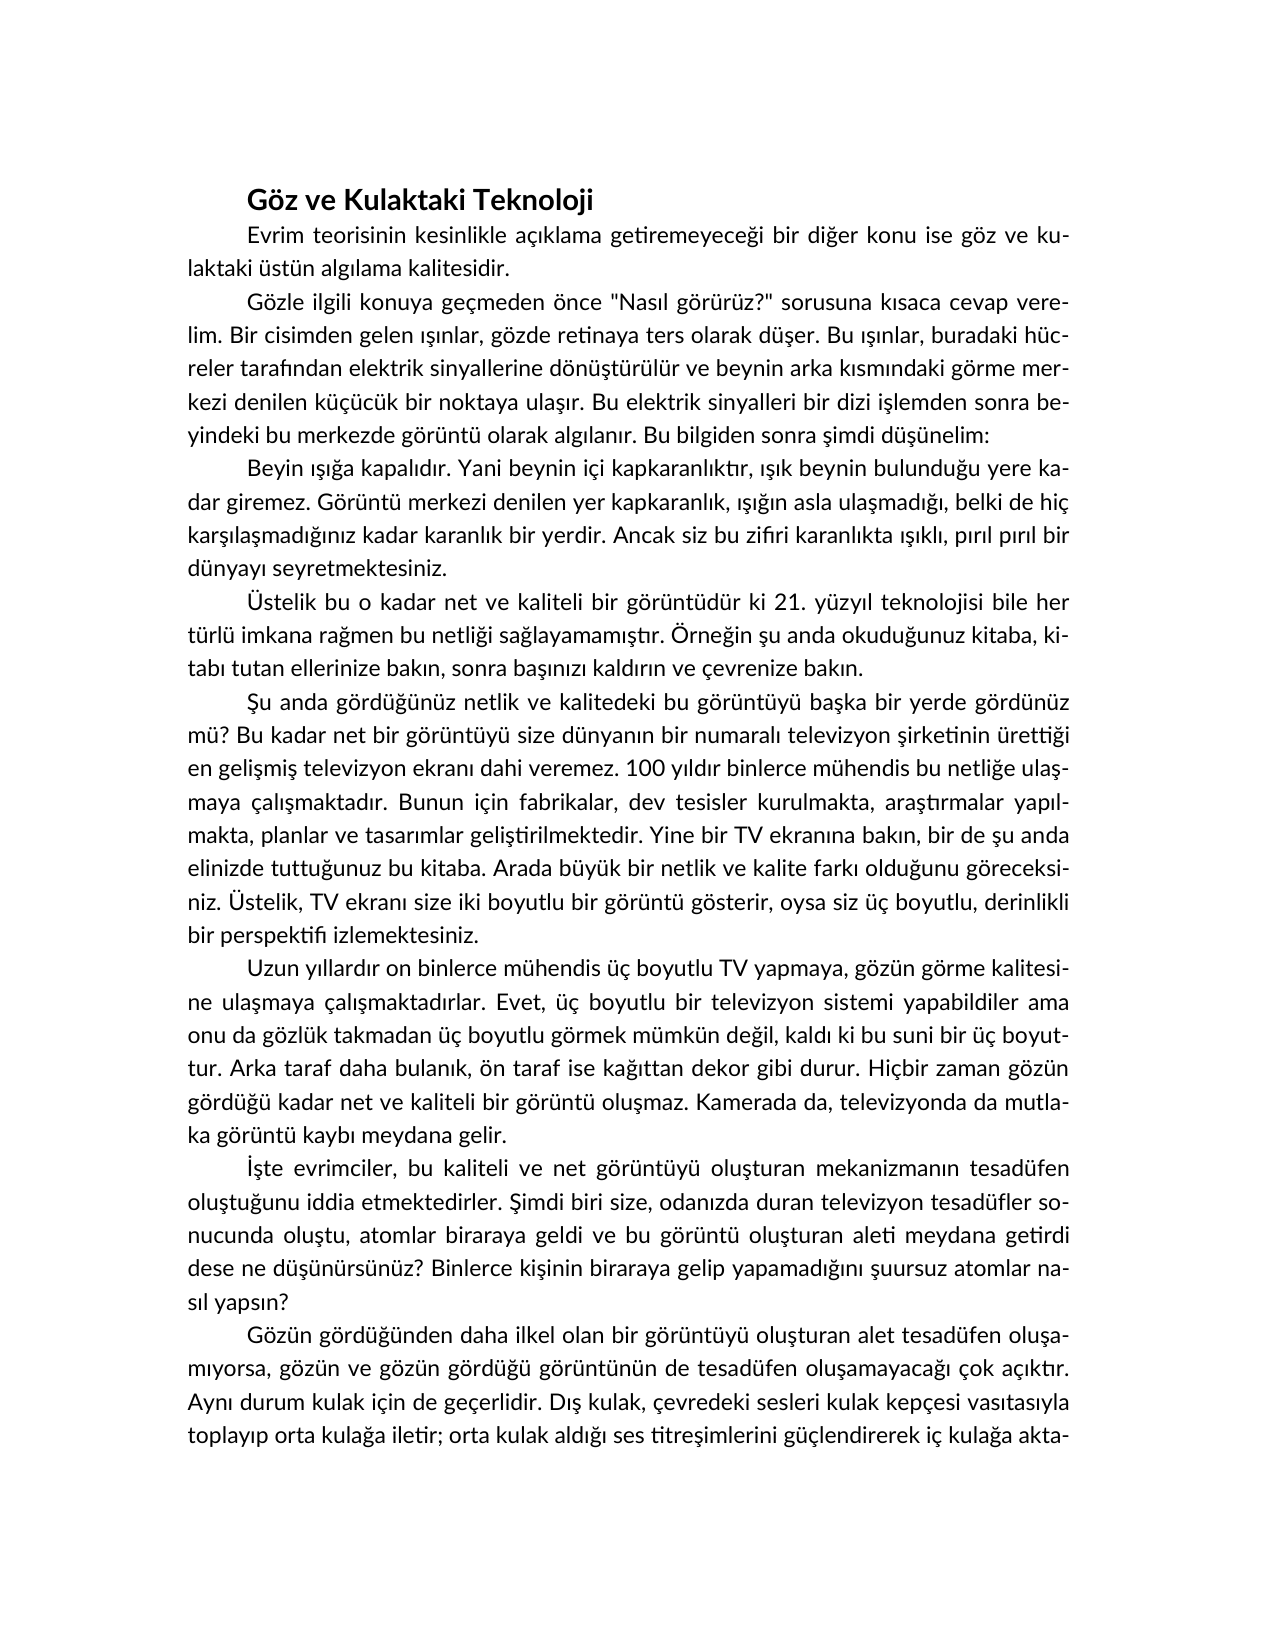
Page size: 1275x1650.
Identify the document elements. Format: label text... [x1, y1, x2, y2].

text Gö­zün gör­dü­ğün­den da­ha il­kel olan bir gö­rün­tü­yü oluş­tu­ran alet te­sa­dü­fen olu­şa­mı­yor­sa, gö­zün ve gö­zün gör­dü­ğü gö­rün­tü­nün de te­sa­dü­fen olu­şa­ma­ya­ca­ğı çok açık­tır. Ay­nı du­rum ku­lak için de ge­çer­li­dir. Dış ku­lak, çev­re­de­ki ses­le­ri ku­lak kep­çe­si va­sı­ta­sıy­la top­la­yıp or­ta ku­la­ğa ile­tir; or­ta ku­lak al­dı­ğı ses tit­re­şim­le­ri­ni güç­len­di­re­rek iç ku­la­ğa ak­ta­ [187, 1317, 1070, 1450]
text Göz­le il­gi­li ko­nu­ya geç­me­den ön­ce "Na­sıl gö­rü­rüz?" so­ru­su­na kı­sa­ca ce­vap ve­re­lim. Bir ci­sim­den ge­len ışın­lar, göz­de re­ti­na­ya ters ola­rak dü­şer. Bu ışın­lar, bu­ra­da­ki hüc­re­ler ta­ra­fın­dan elekt­rik sin­yal­le­ri­ne dö­nüş­tü­rü­lür ve bey­nin ar­ka kıs­mın­da­ki gör­me mer­ke­zi de­ni­len kü­çü­cük bir nok­ta­ya ula­şır. Bu elekt­rik sin­yal­le­ri bir di­zi iş­lem­den son­ra be­yin­de­ki bu mer­kez­de gö­rün­tü ola­rak al­gı­la­nır. Bu bil­gi­den son­ra şim­di dü­şü­ne­lim: [187, 283, 1070, 450]
text Göz ve Ku­lak­ta­ki Tek­no­lo­ji [187, 183, 1070, 217]
text Be­yin ışı­ğa ka­pa­lı­dır. Ya­ni bey­nin içi kap­ka­ran­lık­tır, ışık bey­nin bu­lun­du­ğu ye­re ka­dar gi­re­mez. Gö­rün­tü mer­ke­zi de­ni­len yer kap­ka­ran­lık, ışı­ğın as­la ulaş­ma­dı­ğı, bel­ki de hiç kar­şı­laş­ma­dı­ğı­nız ka­dar ka­ran­lık bir yer­dir. An­cak siz bu zi­fi­ri ka­ran­lık­ta ışık­lı, pı­rıl pı­rıl bir dün­ya­yı sey­ret­mek­te­si­niz. [187, 450, 1070, 583]
text Uzun yıl­lar­dır on­ bin­ler­ce mü­hen­dis üç bo­yut­lu TV yap­ma­ya, gö­zün gör­me ka­li­te­si­ne ulaş­ma­ya ça­lış­mak­ta­dır­lar. Evet, üç bo­yut­lu bir te­le­viz­yon sis­te­mi ya­pa­bil­di­ler ama onu da göz­lük tak­ma­dan üç bo­yut­lu gör­mek müm­kün de­ğil, kal­dı ki bu su­ni bir üç bo­yut­tur. Ar­ka ta­raf da­ha bu­la­nık, ön ta­raf ise ka­ğıt­tan de­kor gi­bi du­rur. Hiç­bir za­man gö­zün gör­dü­ğü ka­dar net ve ka­li­te­li bir gö­rün­tü oluş­maz. Ka­me­ra­da da, te­le­viz­yon­da da mut­la­ka gö­rün­tü kay­bı mey­da­na ge­lir. [187, 950, 1070, 1150]
text Şu an­da gör­dü­ğü­nüz net­lik­ ve ka­li­te­de­ki bu gö­rün­tü­yü baş­ka bir yer­de gör­dü­nüz mü? Bu ka­dar net bir gö­rün­tü­yü si­ze dün­ya­nın bir nu­ma­ra­lı te­le­viz­yon şir­ke­ti­nin üret­ti­ği en ge­liş­miş te­le­viz­yon ek­ra­nı da­hi ve­re­mez. 100 yıl­dır bin­ler­ce mü­hen­dis bu net­li­ğe ulaş­ma­ya ça­lış­mak­ta­dır. Bu­nun için fab­ri­ka­lar, dev te­sis­ler ku­rul­mak­ta, araş­tır­ma­lar ya­pıl­mak­ta, plan­lar ve ta­sa­rım­lar ge­liş­ti­ril­mek­te­dir. Yi­ne bir TV ek­ra­nı­na ba­kın, bir de şu an­da eli­niz­de tut­tu­ğu­nuz bu ki­ta­ba. Ara­da bü­yük bir net­lik ve ka­li­te far­kı ol­du­ğu­nu gö­re­cek­si­niz. Üs­te­lik, TV ek­ra­nı si­ze iki bo­yut­lu bir gö­rün­tü gös­te­rir, oy­sa siz üç bo­yut­lu, de­rin­lik­li bir pers­pek­ti­fi iz­le­mek­te­si­niz. [187, 683, 1070, 950]
text Ev­rim te­ori­si­nin ke­sin­lik­le açık­la­ma ge­ti­re­me­ye­ce­ği bir di­ğer ko­nu ise göz ve ku­lak­ta­ki üs­tün al­gı­la­ma ka­li­te­si­dir. [187, 217, 1070, 283]
text İş­te ev­rim­ci­ler, bu ka­li­te­li ve net gö­rün­tü­yü oluş­tu­ran me­ka­niz­ma­nın te­sa­dü­fen oluş­tu­ğu­nu id­dia et­mek­te­dir­ler. Şim­di bi­ri si­ze, oda­nız­da du­ran te­le­viz­yon te­sa­düf­ler so­nu­cun­da oluş­tu, atom­lar bi­ra­ra­ya gel­di­ ve bu gö­rün­tü oluş­tu­ran ale­ti mey­da­na ge­tir­di­ de­se ne dü­şü­nür­sü­nüz? Bin­ler­ce ki­şi­nin bi­ra­ra­ya ge­lip ya­pa­ma­dı­ğı­nı şu­ur­suz atom­lar na­sıl yap­sın? [187, 1150, 1070, 1317]
text Üs­te­lik bu o ka­dar net ve ka­li­te­li bir gö­rün­tü­dür ki 21. yüz­yıl tek­no­lo­ji­si bi­le her tür­lü im­ka­na rağ­men bu net­li­ği sağ­la­ya­ma­mış­tır. Ör­ne­ğin şu an­da oku­du­ğu­nuz ki­ta­ba, ki­ta­bı tu­tan el­le­ri­ni­ze ba­kın, son­ra ba­şı­nı­zı kal­dı­rın ve çev­re­ni­ze ba­kın. [187, 583, 1070, 683]
